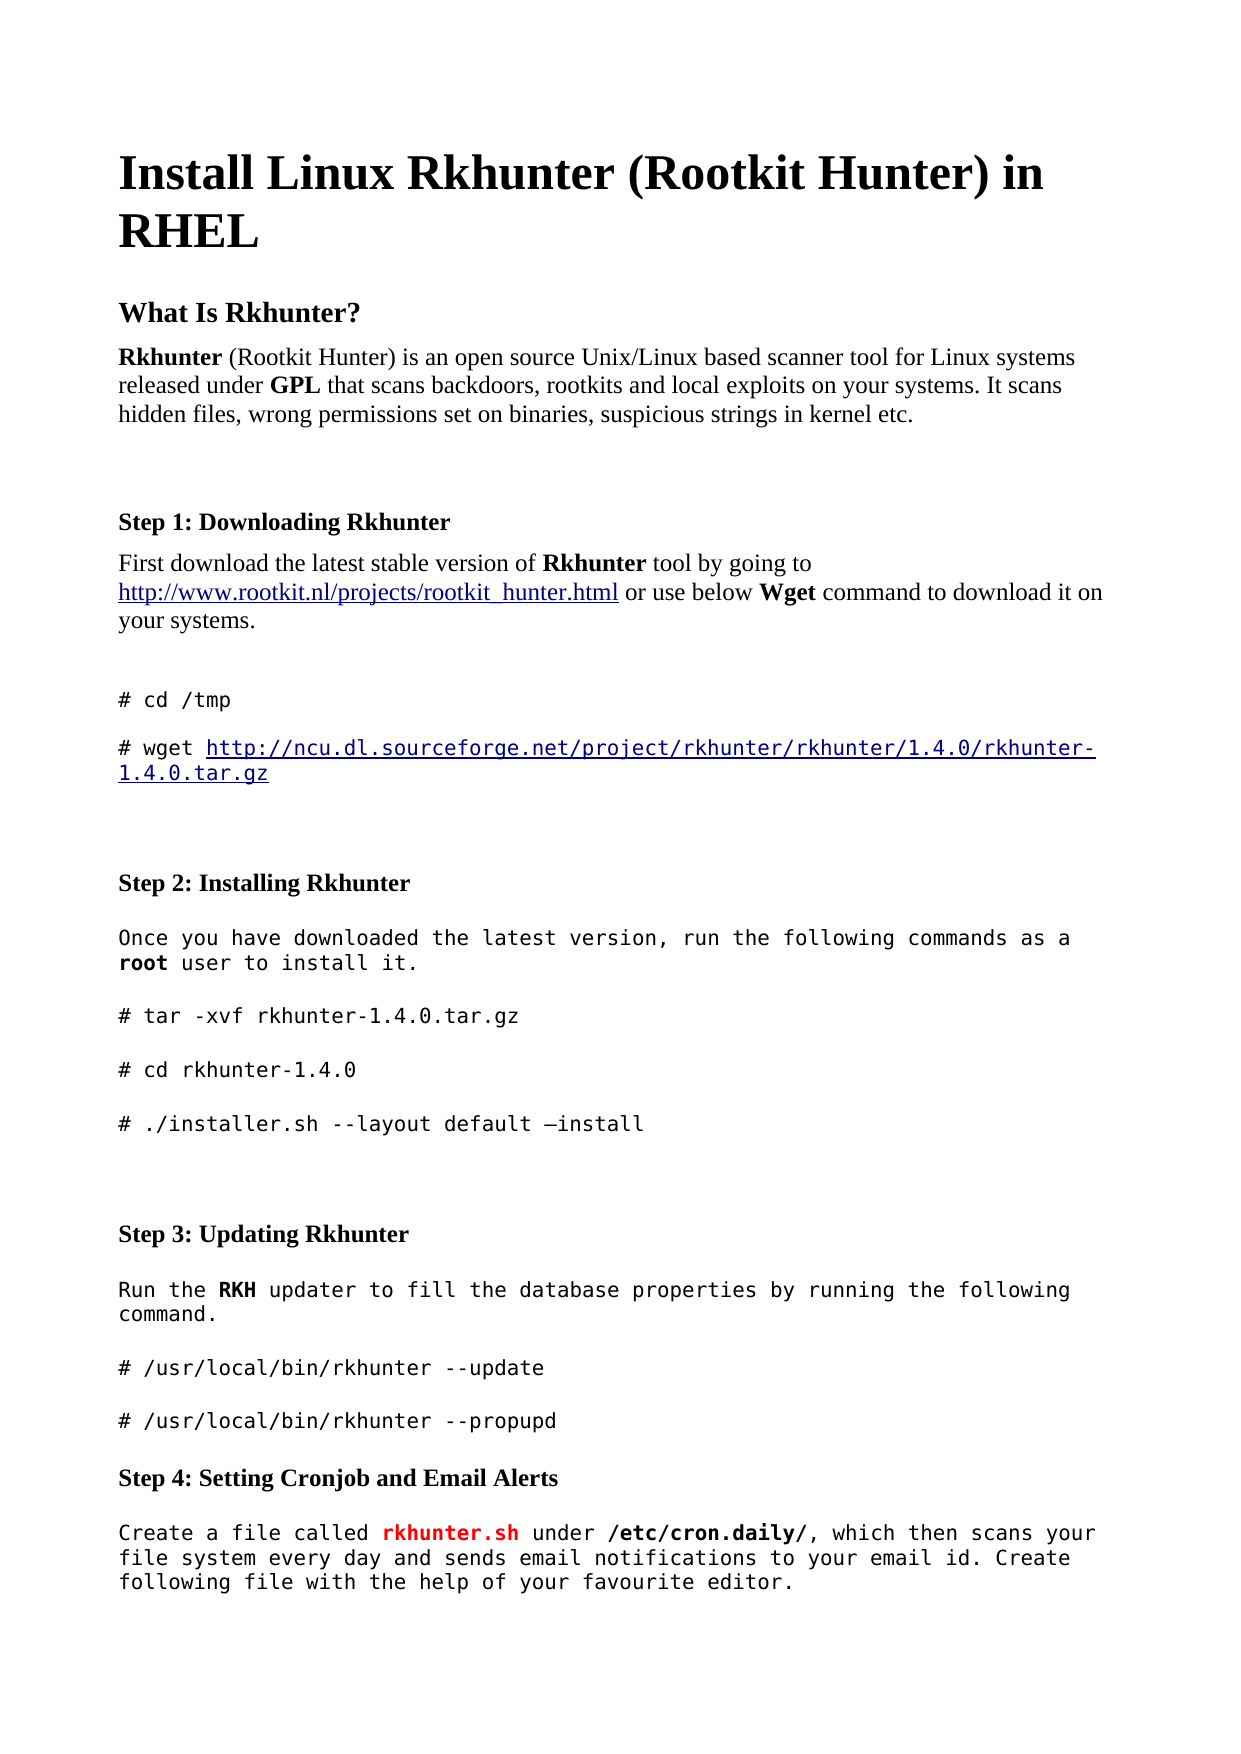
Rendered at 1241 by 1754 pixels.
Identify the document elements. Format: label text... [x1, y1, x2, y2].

text # /usr/local/bin/rkhunter --update [118, 1356, 1122, 1380]
text Create a file called rkhunter.sh under /etc/cron.daily/, which then scans your file system every day and sends email notifications to your email id. Create following file with the help of your favourite editor. [118, 1521, 1122, 1594]
text # cd /tmp [118, 688, 1122, 712]
text # cd rkhunter-1.4.0 [118, 1058, 1122, 1082]
text # tar -xvf rkhunter-1.4.0.tar.gz [118, 1004, 1122, 1029]
subtitle Step 3: Updating Rkhunter [118, 1219, 1122, 1248]
text Run the RKH updater to fill the database properties by running the following command. [118, 1278, 1122, 1326]
subtitle Step 2: Installing Rkhunter [118, 868, 1122, 897]
text # wget http://ncu.dl.sourceforge.net/project/rkhunter/rkhunter/1.4.0/rkhunter-1.4.0.tar.gz [118, 736, 1122, 785]
text Once you have downloaded the latest version, run the following commands as a root user to install it. [118, 926, 1122, 975]
text # /usr/local/bin/rkhunter --propupd [118, 1409, 1122, 1434]
subtitle Step 1: Downloading Rkhunter [118, 507, 1122, 535]
text First download the latest stable version of Rkhunter tool by going to http://www.rootkit.nl/projects/rootkit_hunter.html or use below Wget command to download it on your systems. [118, 548, 1122, 634]
text # ./installer.sh --layout default –install [118, 1112, 1122, 1136]
subtitle Install Linux Rkhunter (Rootkit Hunter) in RHEL [118, 143, 1122, 258]
text Rkhunter (Rootkit Hunter) is an open source Unix/Linux based scanner tool for Linux systems released under GPL that scans backdoors, rootkits and local exploits on your systems. It scans hidden files, wrong permissions set on binaries, suspicious strings in kernel etc. [118, 342, 1122, 428]
subtitle What Is Rkhunter? [118, 296, 1122, 329]
subtitle Step 4: Setting Cronjob and Email Alerts [118, 1463, 1122, 1492]
